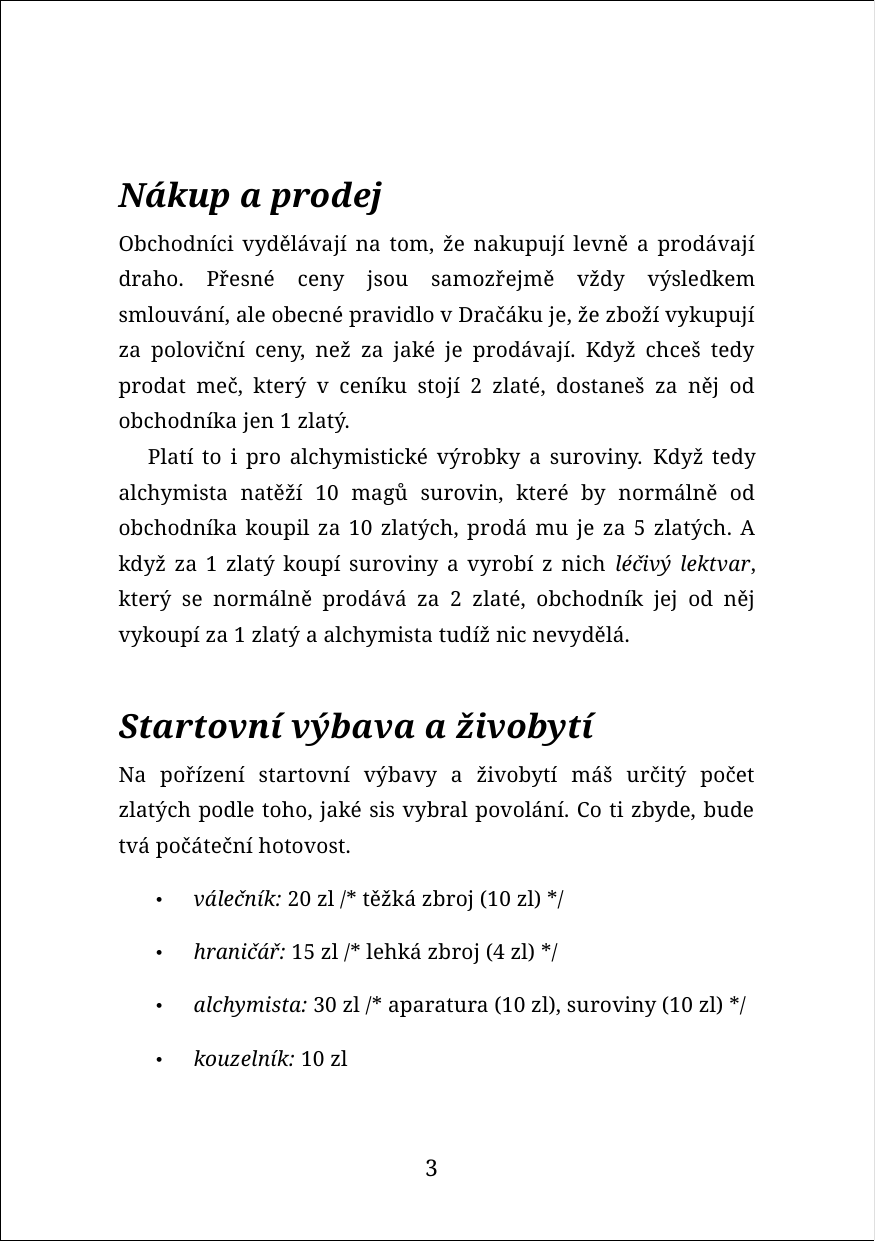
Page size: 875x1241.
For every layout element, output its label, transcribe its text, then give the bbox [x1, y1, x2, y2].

list alchymista: 30 zl /* aparatura (10 zl), suroviny (10 zl) */ [156, 990, 756, 1019]
list kouzelník: 10 zl [156, 1044, 756, 1072]
list válečník: 20 zl /* těžká zbroj (10 zl) */ [156, 884, 756, 912]
text Na pořízení startovní výbavy a živobytí máš určitý počet zlatých podle toho, jaké sis vybral povolání. Co ti zbyde, bude tvá počáteční hotovost. [118, 760, 756, 859]
subtitle Startovní výbava a živobytí [118, 702, 756, 748]
subtitle Nákup a prodej [118, 172, 756, 217]
text Obchodníci vydělávají na tom, že nakupují levně a prodávají draho. Přesné ceny jsou samozřejmě vždy výsledkem smlouvání, ale obecné pravidlo v Dračáku je, že zboží vykupují za poloviční ceny, než za jaké je prodávají. Když chceš tedy prodat meč, který v ceníku stojí 2 zlaté, dostaneš za něj od obchodníka jen 1 zlatý. Platí to i pro alchymistické výrobky a suroviny. Když tedy alchymista natěží 10 magů surovin, které by normálně od obchodníka koupil za 10 zlatých, prodá mu je za 5 zlatých. A když za 1 zlatý koupí suroviny a vyrobí z nich léčivý lektvar, který se normálně prodává za 2 zlaté, obchodník jej od něj vykoupí za 1 zlatý a alchymista tudíž nic nevydělá. [118, 229, 756, 648]
list hraničář: 15 zl /* lehká zbroj (4 zl) */ [156, 937, 756, 966]
